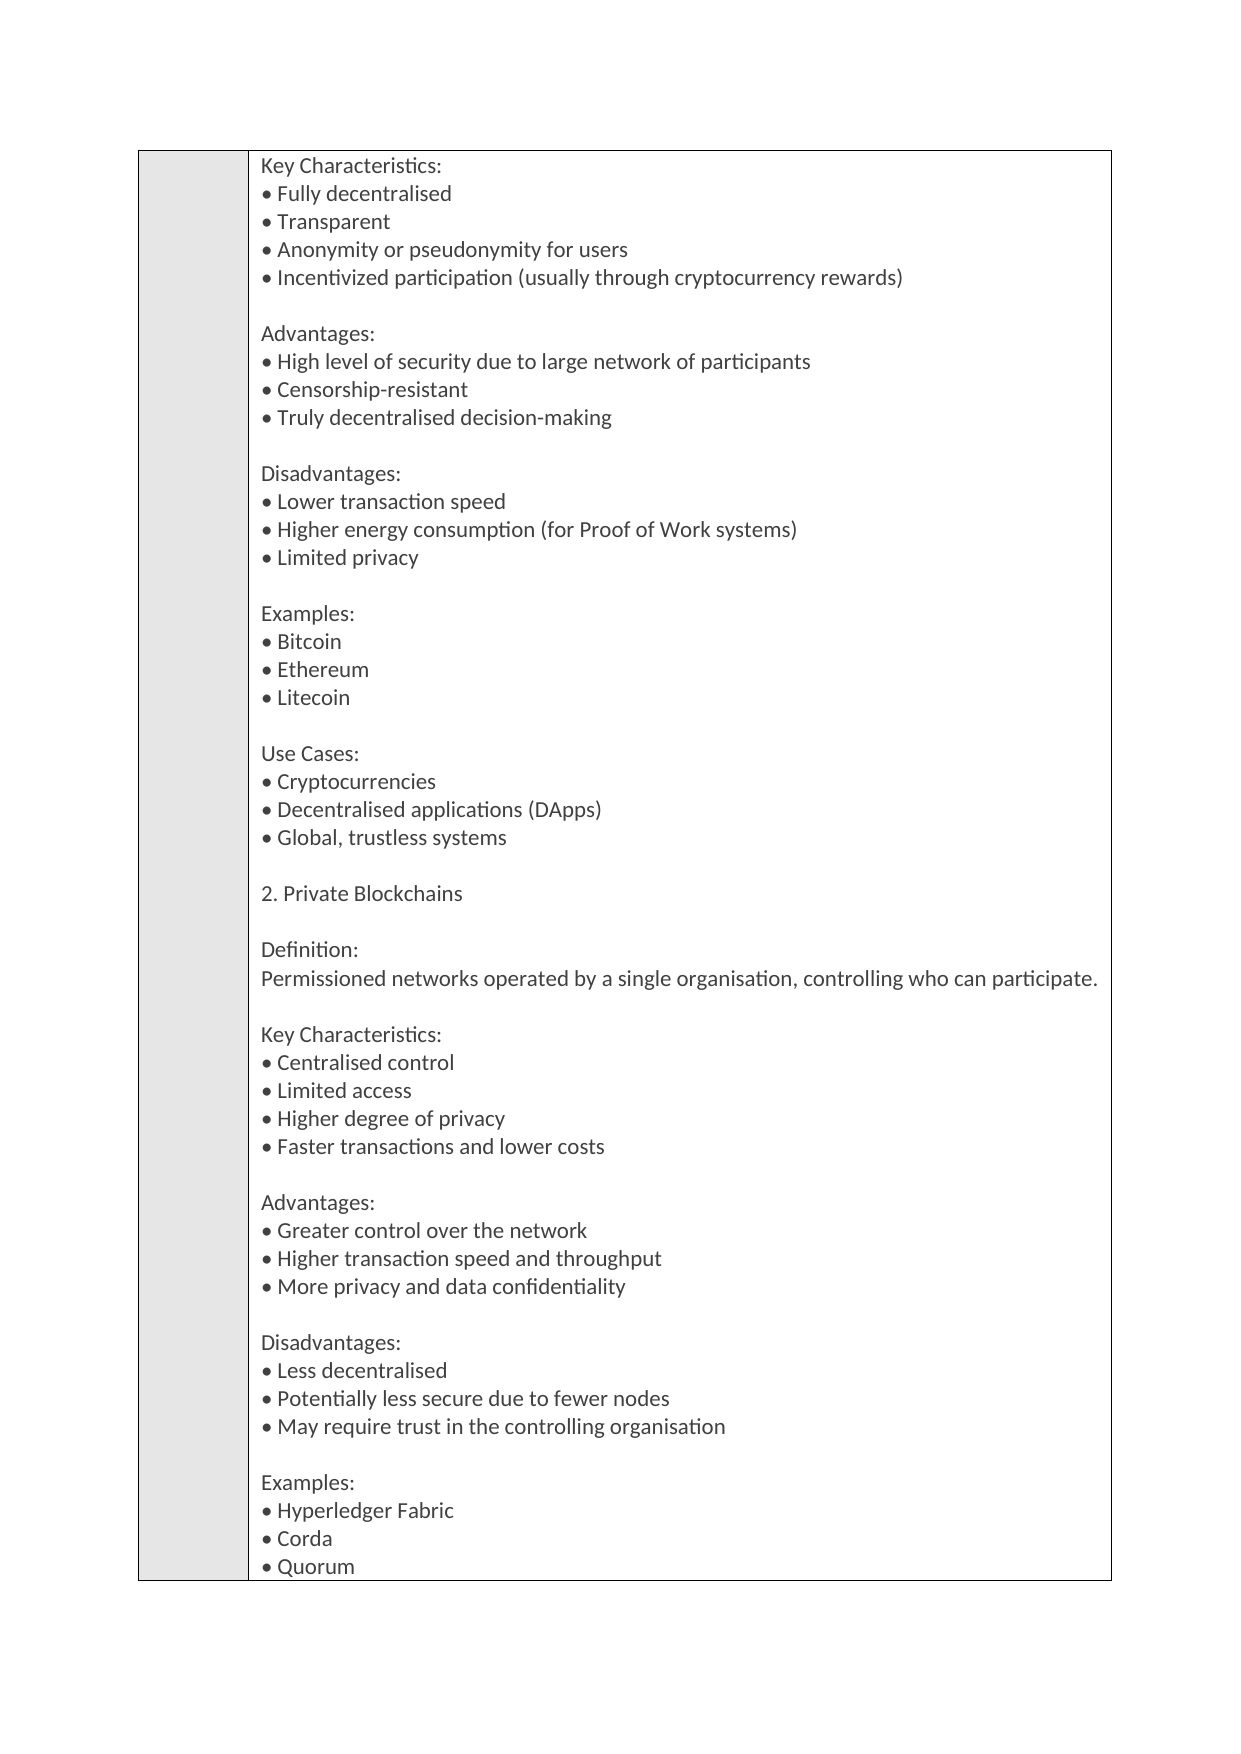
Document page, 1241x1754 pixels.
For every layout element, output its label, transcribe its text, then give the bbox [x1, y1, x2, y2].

table_cell [139, 151, 248, 1580]
table_cell Key Characteristics: • Fully decentralised • Transparent • Anonymity or pseudonymity for users • Incentivized participation (usually through cryptocurrency rewards) Advantages: • High level of security due to large network of participants • Censorship-resistant • Truly decentralised decision-making Disadvantages: • Lower transaction speed • Higher energy consumption (for Proof of Work systems) • Limited privacy Examples: • Bitcoin • Ethereum • Litecoin Use Cases: • Cryptocurrencies • Decentralised applications (DApps) • Global, trustless systems 2. Private Blockchains Definition: Permissioned networks operated by a single organisation, controlling who can participate. Key Characteristics: • Centralised control • Limited access • Higher degree of privacy • Faster transactions and lower costs Advantages: • Greater control over the network • Higher transaction speed and throughput • More privacy and data confidentiality Disadvantages: • Less decentralised • Potentially less secure due to fewer nodes • May require trust in the controlling organisation Examples: • Hyperledger Fabric • Corda • Quorum [249, 151, 1111, 1580]
